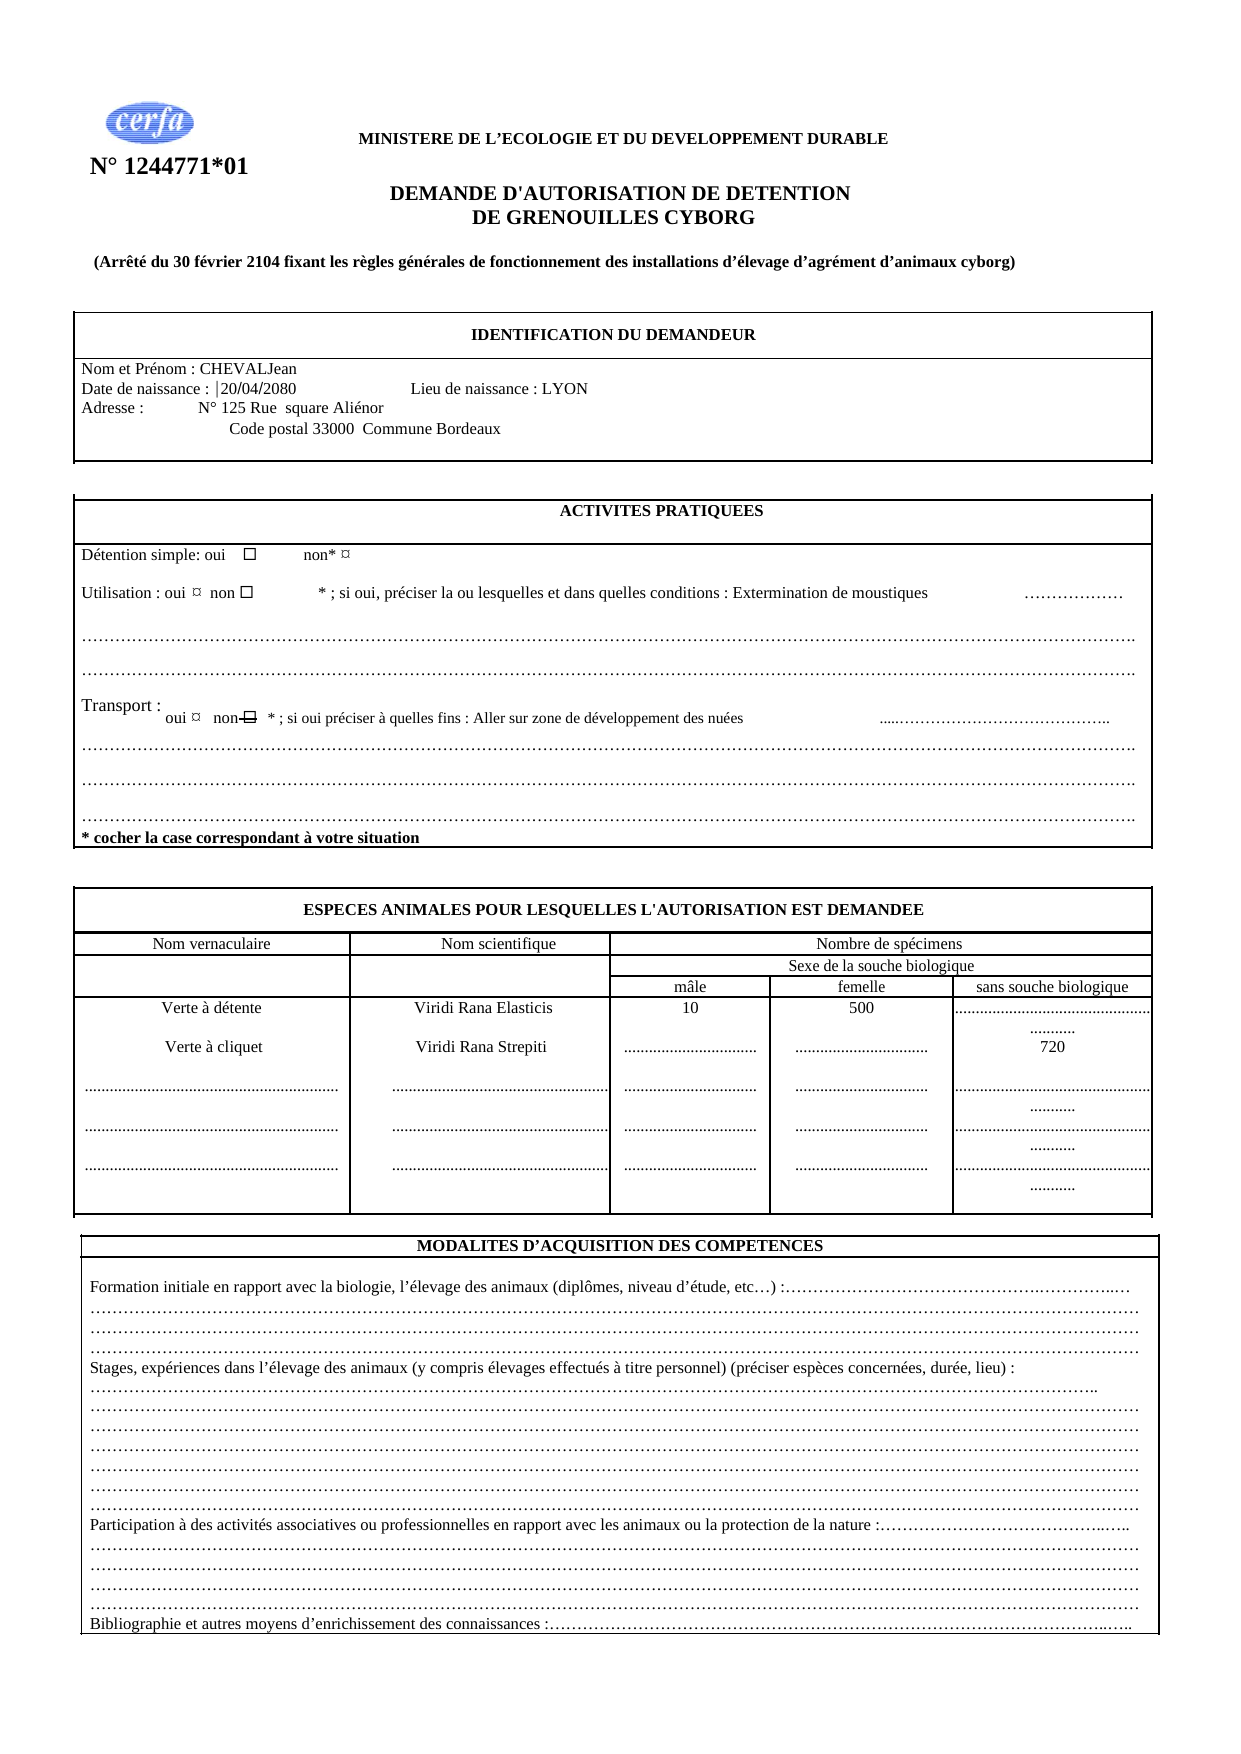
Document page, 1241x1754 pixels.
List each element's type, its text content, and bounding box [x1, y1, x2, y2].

text ……………………………………………………………………………………………………………………………………………………………………… [89, 1318, 1153, 1337]
text ……………………………………………………………………………………………………………………………………………………………………… [89, 1535, 1153, 1554]
text Nom et Prénom : CHEVALJean [81, 359, 1151, 378]
table_cell [192, 441, 297, 459]
table_cell ............................................................. [75, 1116, 349, 1155]
text ………………………………………………………………………………………………………………………………………………………………………. [81, 625, 1151, 644]
table_header Adresse : [75, 398, 192, 419]
text Bibliographie et autres moyens d’enrichissement des connaissances :………………………………………………………………………………………..….. [89, 1614, 1153, 1633]
table_cell [771, 1195, 952, 1213]
table_cell Viridi Rana Elasticis [351, 998, 609, 1037]
text ………………………………………………………………………………………………………………………………………………………………………. [81, 660, 1151, 679]
table_cell * ; si oui, préciser la ou lesquelles et dans quelles conditions : Extermination de moustiques ……………… [297, 583, 1151, 615]
text ……………………………………………………………………………………………………………………………………………………………………… [89, 1574, 1153, 1593]
text ………………………………………………………………………………………………………………………………………………………………………. [81, 806, 1151, 825]
table_cell .................................................... [351, 1116, 609, 1155]
text ……………………………………………………………………………………………………………………………………………………………………… [89, 1475, 1153, 1494]
table_cell .................................................... [351, 1155, 609, 1194]
table_cell [75, 531, 297, 543]
text ……………………………………………………………………………………………………………………………………………………………………… [89, 1594, 1153, 1613]
text IDENTIFICATION DU DEMANDEUR [471, 324, 1151, 344]
text ………………………………………………………………………………………………………………………………………………………………………. [81, 769, 1151, 788]
table_cell .......................................................... [954, 1155, 1151, 1194]
table_cell Viridi Rana Strepiti [351, 1037, 609, 1076]
table_cell .................................................... [351, 1076, 609, 1116]
table_cell [75, 501, 192, 531]
table_cell [611, 1195, 769, 1213]
table_cell Verte à détente [75, 998, 349, 1037]
text Stages, expériences dans l’élevage des animaux (y compris élevages effectués à titre personnel) (préciser espèces concernées, durée, lieu) :……………………………………………………………………………………………………………………………………………………………….. [89, 1358, 1153, 1396]
text Participation à des activités associatives ou professionnelles en rapport avec les animaux ou la protection de la nature :…………………………………..….. [89, 1515, 1153, 1534]
table_cell Code postal 33000 Commune Bordeaux [192, 419, 1151, 441]
table_cell sans souche biologique [954, 977, 1151, 996]
table_cell ............................................................. [75, 1076, 349, 1116]
table_cell x non  [192, 583, 297, 615]
table_cell ................................ [611, 1116, 769, 1155]
table_cell 500 [771, 998, 952, 1037]
table_cell [75, 1195, 349, 1213]
table_cell .......................................................... [954, 1116, 1151, 1155]
table_cell Sexe de la souche biologique [611, 956, 1151, 975]
table_cell femelle [771, 977, 952, 996]
table_cell [297, 531, 1151, 543]
table_cell [297, 462, 1152, 498]
table_cell [351, 1195, 609, 1213]
text ……………………………………………………………………………………………………………………………………………………………………… [89, 1298, 1153, 1317]
text ………………………………………………………………………………………………………………………………………………………………………. [81, 735, 1151, 754]
table_cell ACTIVITES PRATIQUEES [297, 501, 1151, 531]
text ESPECES ANIMALES POUR LESQUELLES L'AUTORISATION EST DEMANDEE [75, 900, 1151, 919]
table_cell [351, 975, 609, 996]
table_cell ................................ [611, 1076, 769, 1116]
text ……………………………………………………………………………………………………………………………………………………………………… [89, 1436, 1153, 1455]
table_cell [192, 501, 297, 531]
table_cell 720 [954, 1037, 1151, 1076]
text DEMANDE D'AUTORISATION DE DETENTION [389, 181, 1153, 205]
text MODALITES D’ACQUISITION DES COMPETENCES [82, 1237, 1158, 1255]
table_header Nombre de spécimens [770, 934, 1151, 954]
table_cell ................................ [771, 1155, 952, 1194]
table_header N° 125 Rue square Aliénor [192, 398, 1151, 419]
text ……………………………………………………………………………………………………………………………………………………………………… [89, 1338, 1153, 1357]
text ……………………………………………………………………………………………………………………………………………………………………… [89, 1396, 1153, 1415]
text Date de naissance : |20/04/2080 Lieu de naissance : LYON [81, 379, 1151, 398]
table_cell ................................ [771, 1116, 952, 1155]
table_cell [192, 462, 297, 498]
table_cell Utilisation : oui [75, 583, 192, 615]
table_header Nom vernaculaire [75, 934, 349, 954]
text (Arrêté du 30 février 2104 fixant les règles générales de fonctionnement des installations d’élevage d’agrément d’animaux cyborg) [94, 251, 1153, 271]
table_cell [351, 956, 609, 975]
picture [105, 101, 194, 145]
text MINISTERE DE L’ECOLOGIE ET DU DEVELOPPEMENT DURABLE [358, 129, 1153, 148]
text ……………………………………………………………………………………………………………………………………………………………………… [89, 1416, 1153, 1435]
table_cell ................................ [771, 1076, 952, 1116]
table_cell mâle [611, 977, 769, 996]
table_cell ................................ [771, 1037, 952, 1076]
text ……………………………………………………………………………………………………………………………………………………………………… [89, 1456, 1153, 1475]
table_cell Verte à cliquet [75, 1037, 349, 1076]
table_cell non* x [297, 545, 1151, 583]
table_cell .......................................................... [954, 998, 1151, 1037]
table_header Nom scientifique [351, 934, 609, 954]
table_cell [954, 1195, 1151, 1213]
text * cocher la case correspondant à votre situation [81, 827, 1151, 846]
table_cell [75, 975, 349, 996]
table_cell [75, 441, 192, 459]
table_cell [75, 419, 192, 441]
table_cell 10 [611, 998, 769, 1037]
table_cell [75, 956, 349, 975]
table_cell Détention simple: oui  [75, 545, 297, 583]
text Formation initiale en rapport avec la biologie, l’élevage des animaux (diplômes, niveau d’étude, etc…) :……………………………………….…………..… [89, 1277, 1153, 1296]
table_cell ............................................................. [75, 1155, 349, 1194]
table_cell ................................ [611, 1155, 769, 1194]
table_cell ................................ [611, 1037, 769, 1076]
text Transport : oui x non  * ; si oui préciser à quelles fins : Aller sur zone de développement des nuées .....………………………………….. [81, 694, 1151, 730]
table_header [611, 934, 770, 954]
text N° 1244771*01 [89, 151, 1153, 180]
table_cell [297, 441, 1151, 459]
table_cell .......................................................... [954, 1076, 1151, 1116]
table_cell [73, 462, 192, 498]
text DE GRENOUILLES CYBORG [394, 205, 1153, 229]
text ……………………………………………………………………………………………………………………………………………………………………… [89, 1495, 1153, 1514]
text ……………………………………………………………………………………………………………………………………………………………………… [89, 1554, 1153, 1574]
